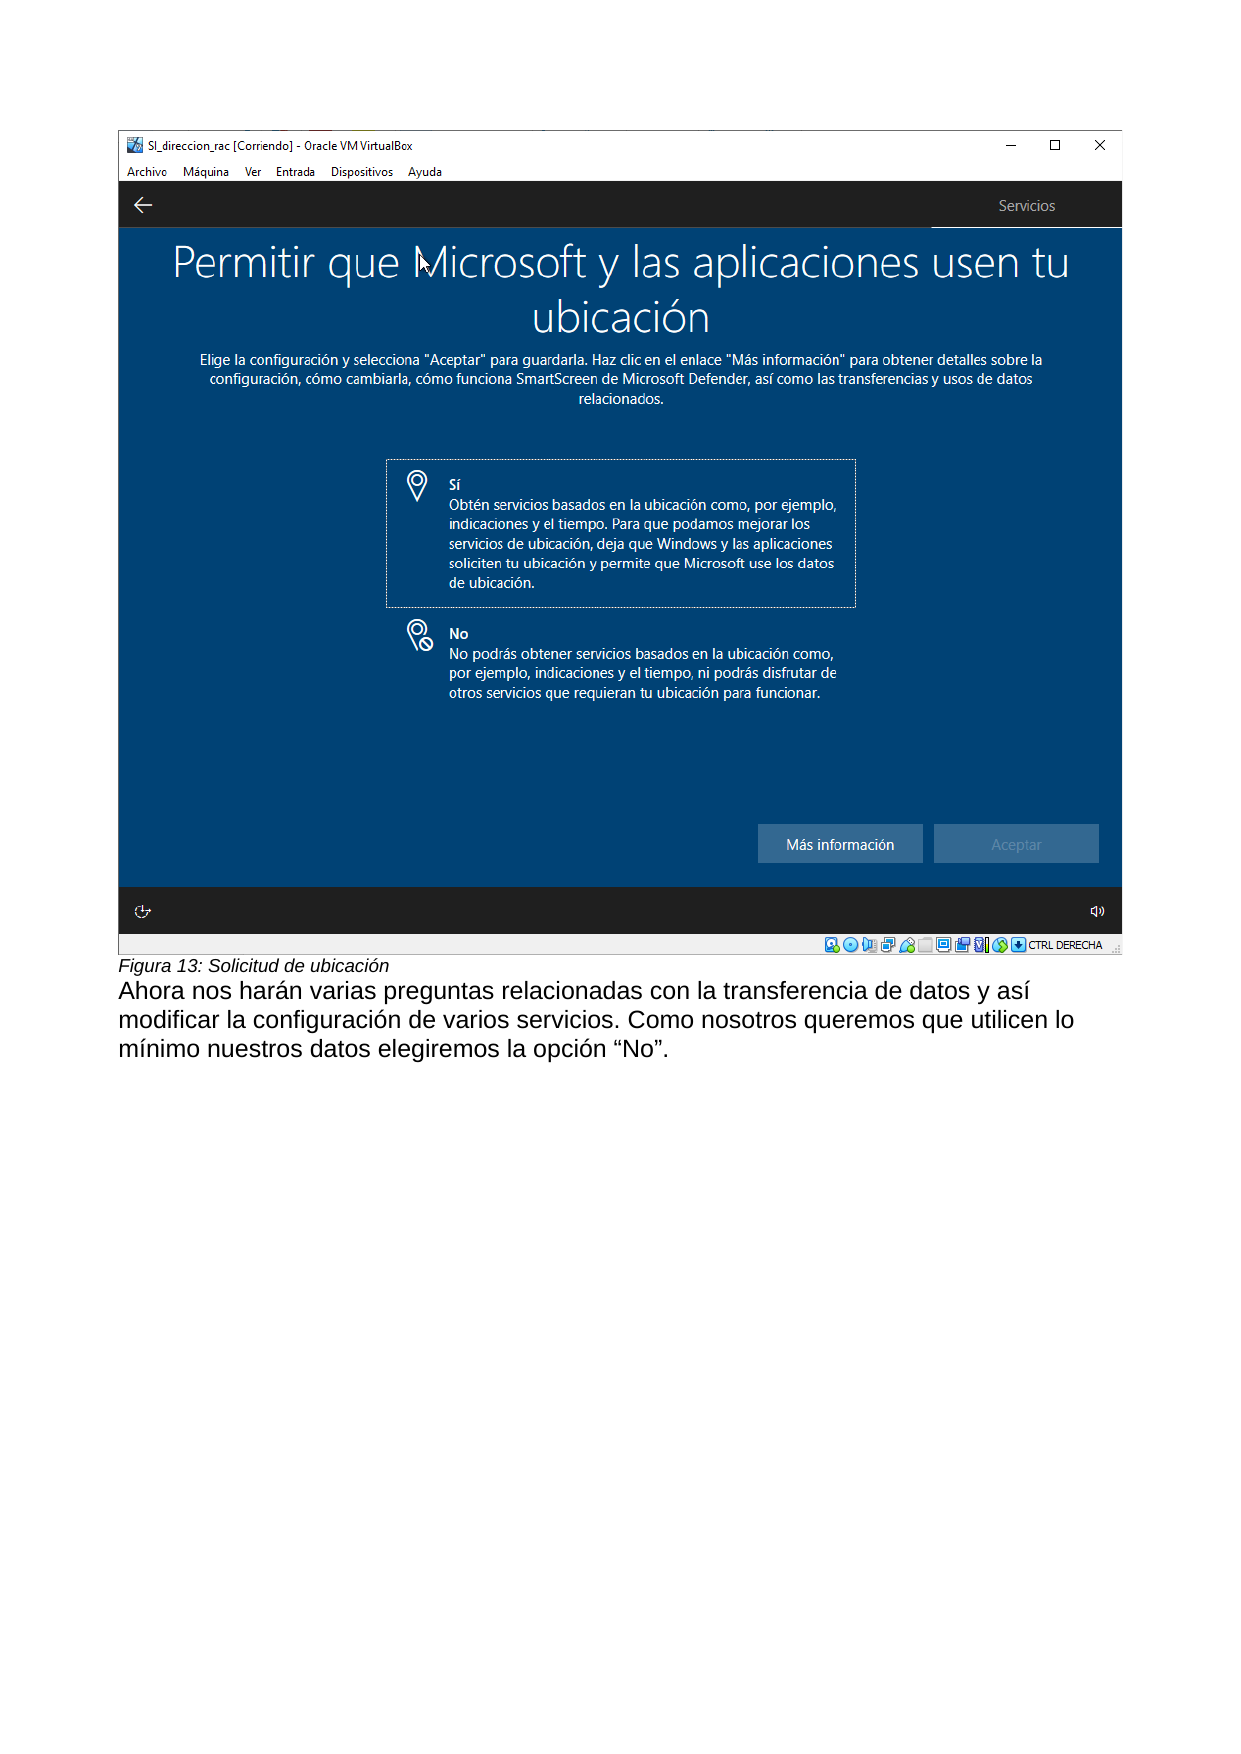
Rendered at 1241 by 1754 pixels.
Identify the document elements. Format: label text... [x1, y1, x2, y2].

text Ahora nos harán varias preguntas relacionadas con la transferencia de datos y así modificar la configuración de varios servicios. Como nosotros queremos que utilicen lo mínimo nuestros datos elegiremos la opción “No”. [118, 976, 1122, 1062]
text Figura 13: Solicitud de ubicación [118, 955, 1122, 976]
picture [118, 130, 1123, 955]
